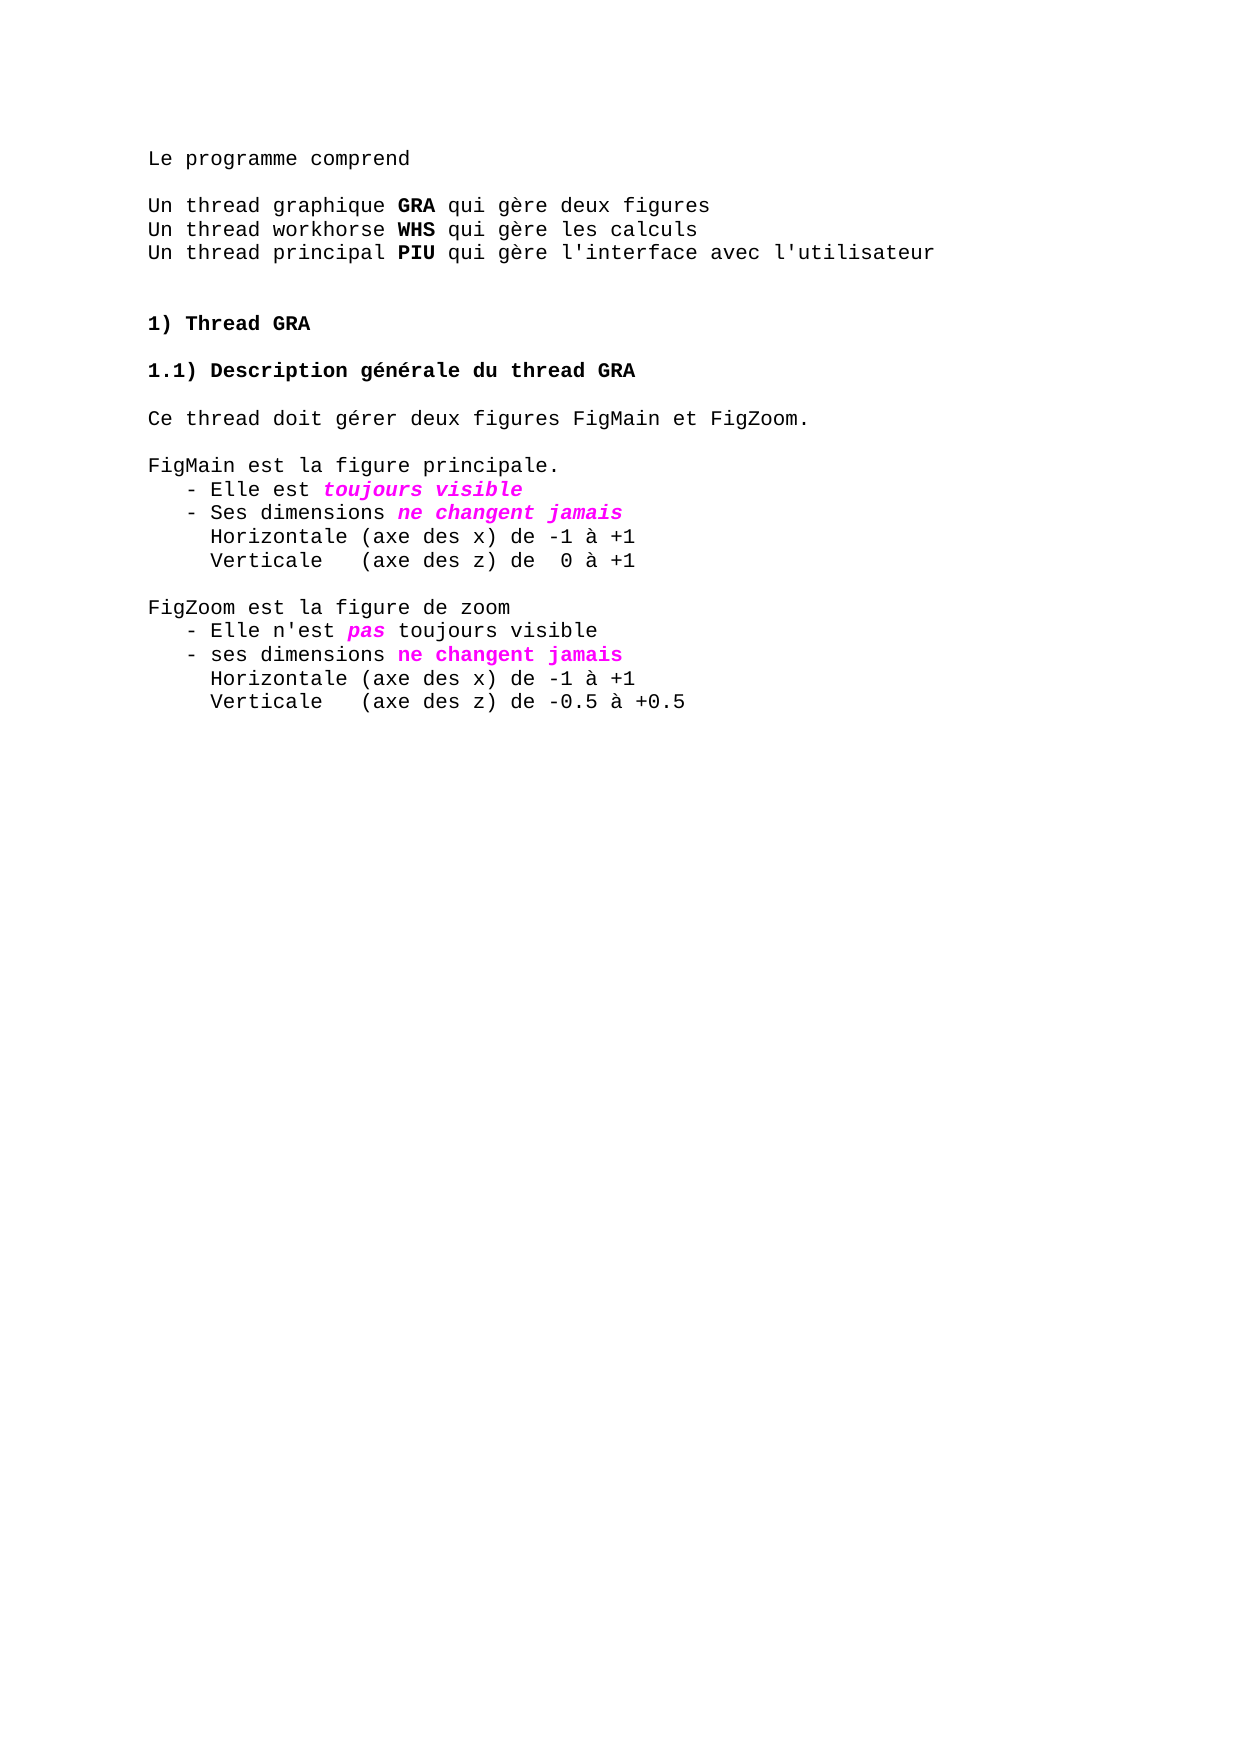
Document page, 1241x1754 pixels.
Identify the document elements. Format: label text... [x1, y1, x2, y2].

subtitle FigZoom est la figure de zoom [148, 597, 1093, 621]
subtitle FigMain est la figure principale. [148, 455, 1093, 479]
subtitle Horizontale (axe des x) de -1 à +1 [148, 668, 1093, 691]
subtitle Un thread workhorse WHS qui gère les calculs [148, 218, 1093, 242]
subtitle Un thread principal PIU qui gère l'interface avec l'utilisateur [148, 242, 1093, 266]
subtitle - Elle n'est pas toujours visible [148, 621, 1093, 644]
subtitle 1.1) Description générale du thread GRA [148, 360, 1093, 384]
subtitle - Elle est toujours visible [148, 479, 1093, 502]
subtitle Verticale (axe des z) de 0 à +1 [148, 549, 1093, 573]
subtitle Verticale (axe des z) de -0.5 à +0.5 [148, 691, 1093, 715]
subtitle Horizontale (axe des x) de -1 à +1 [148, 526, 1093, 549]
subtitle - ses dimensions ne changent jamais [148, 644, 1093, 668]
subtitle Ce thread doit gérer deux figures FigMain et FigZoom. [148, 408, 1093, 431]
subtitle - Ses dimensions ne changent jamais [148, 502, 1093, 526]
subtitle Un thread graphique GRA qui gère deux figures [148, 195, 1093, 218]
subtitle Le programme comprend [148, 148, 1093, 171]
subtitle 1) Thread GRA [148, 313, 1093, 337]
